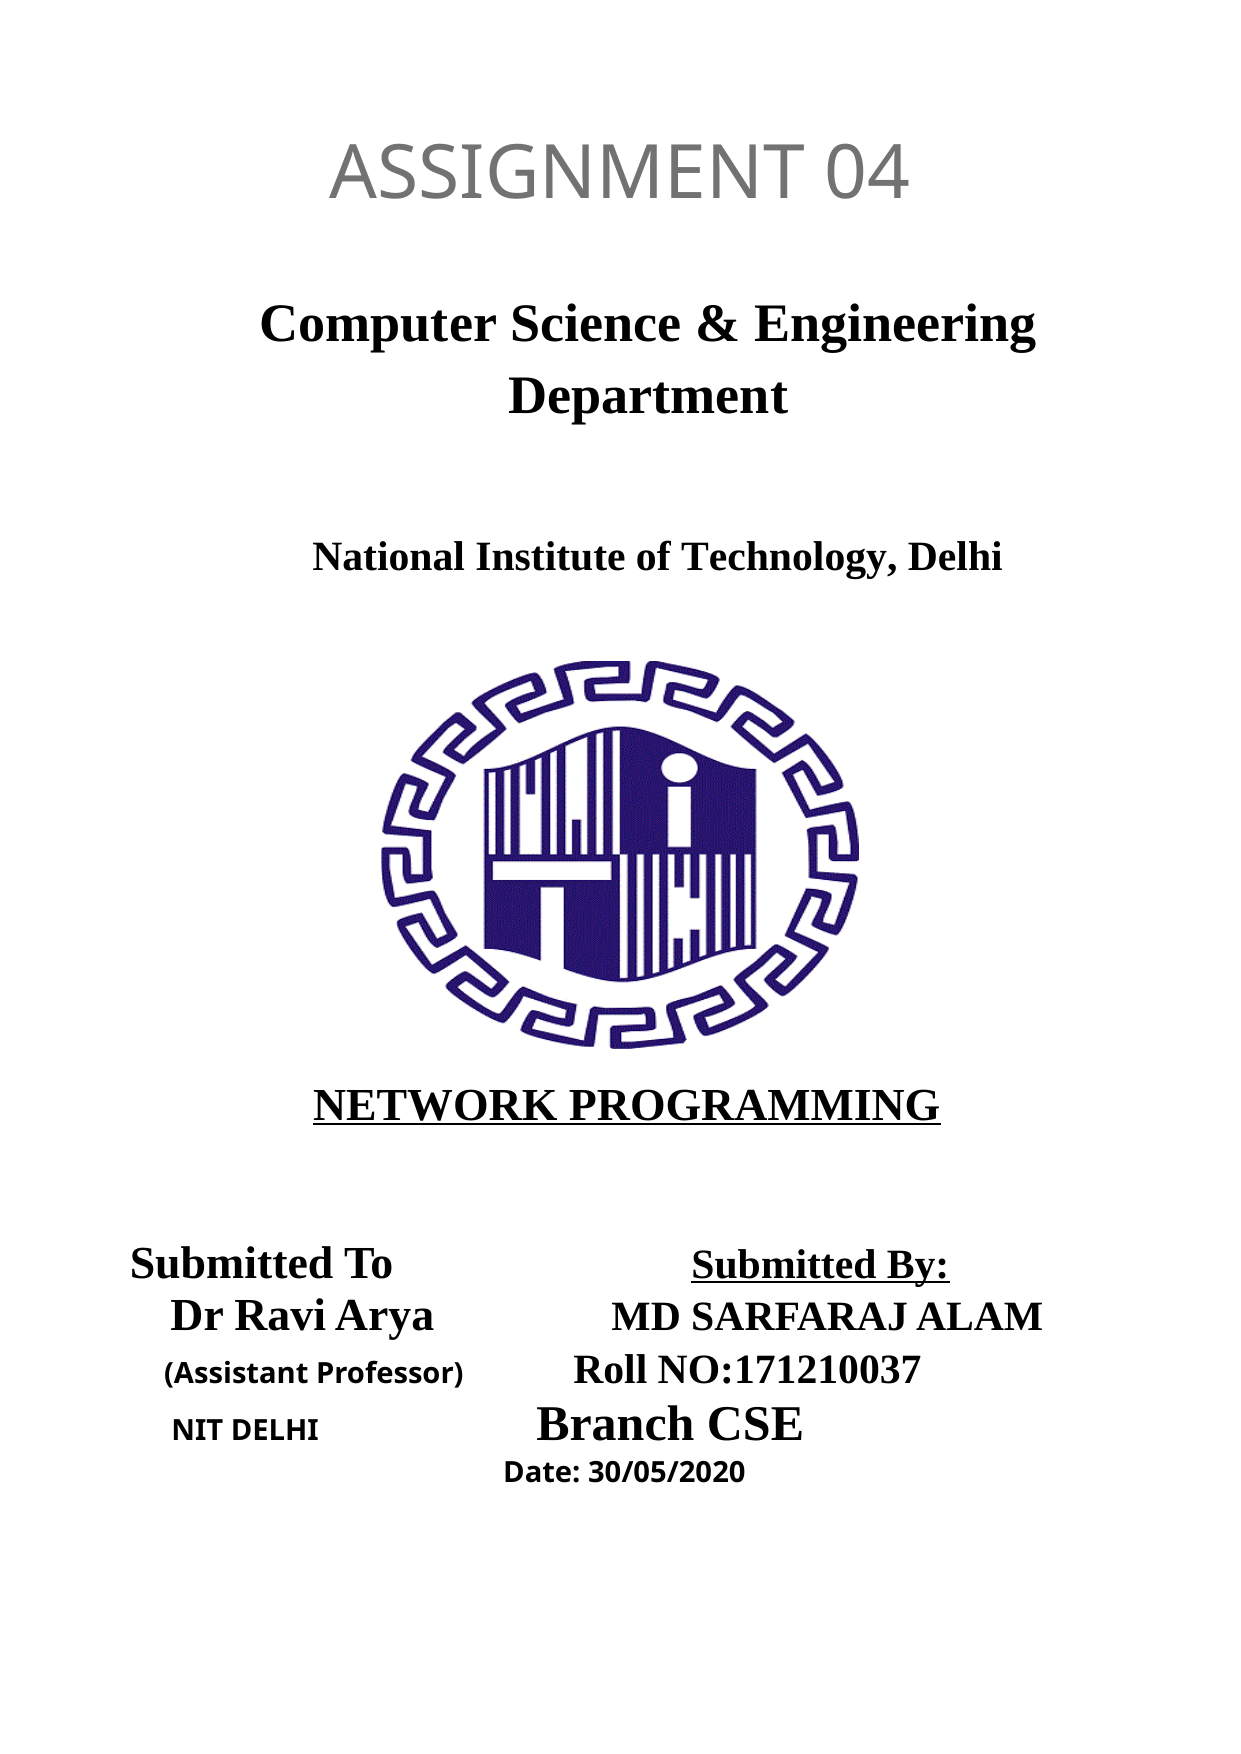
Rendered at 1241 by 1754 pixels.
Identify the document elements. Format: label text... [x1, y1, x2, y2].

text (Assistant Professor) Roll NO:171210037 [118, 1341, 1122, 1393]
text NIT DELHI Branch CSE [118, 1393, 1122, 1451]
text Submitted To Submitted By: [118, 1235, 1122, 1288]
text ASSIGNMENT 04 [118, 118, 1122, 220]
text National Institute of Technology, Delhi [193, 531, 1122, 579]
text Dr Ravi Arya MD SARFARAJ ALAM [118, 1288, 1122, 1341]
text Computer Science & Engineering Department [174, 291, 1122, 425]
text Date: 30/05/2020 [118, 1451, 1122, 1491]
text NETWORK PROGRAMMING [118, 1077, 1122, 1130]
